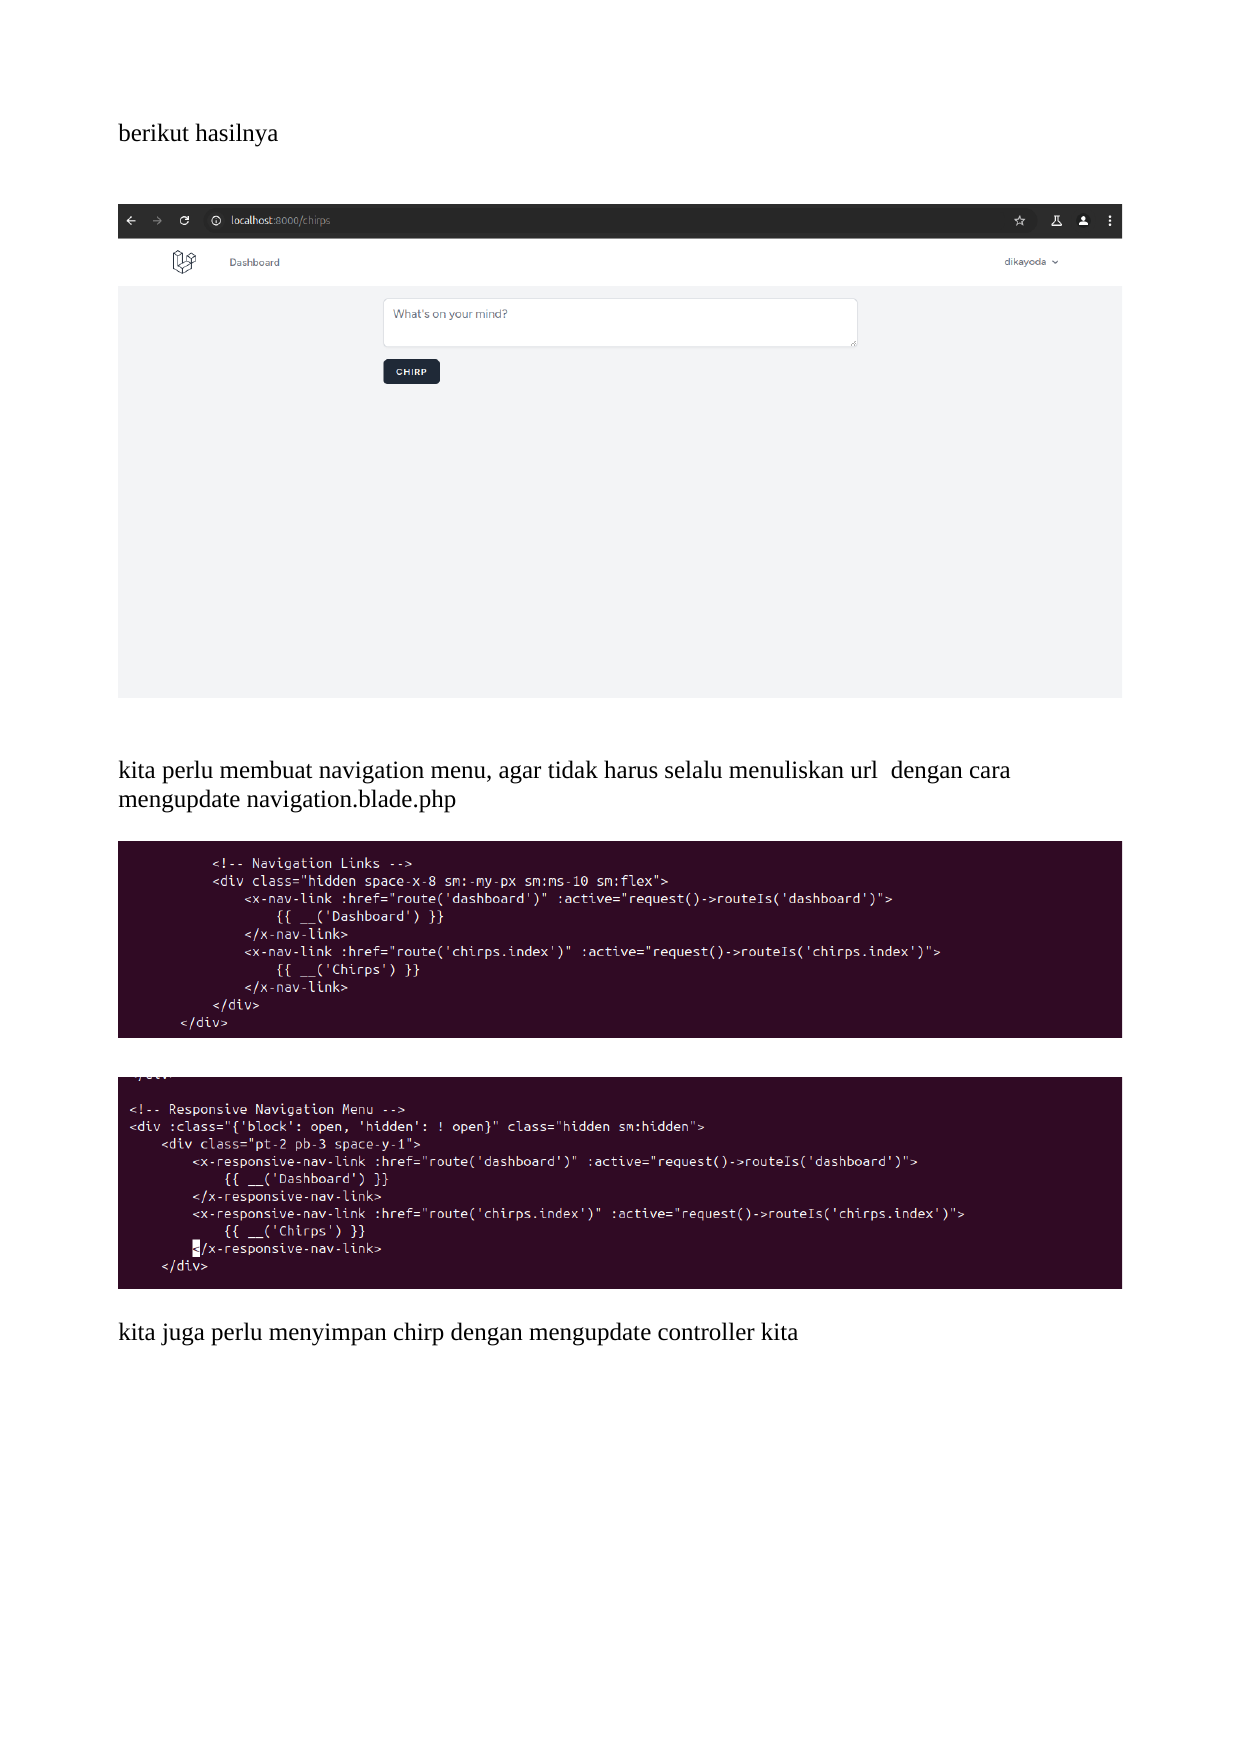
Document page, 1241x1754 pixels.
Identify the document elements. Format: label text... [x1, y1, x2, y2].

picture [118, 204, 1123, 698]
text kita juga perlu menyimpan chirp dengan mengupdate controller kita [118, 1317, 1122, 1346]
text kita perlu membuat navigation menu, agar tidak harus selalu menuliskan url dengan cara mengupdate navigation.blade.php [118, 755, 1122, 813]
picture [118, 841, 1123, 1038]
picture [118, 1077, 1123, 1289]
text berikut hasilnya [118, 118, 1122, 147]
